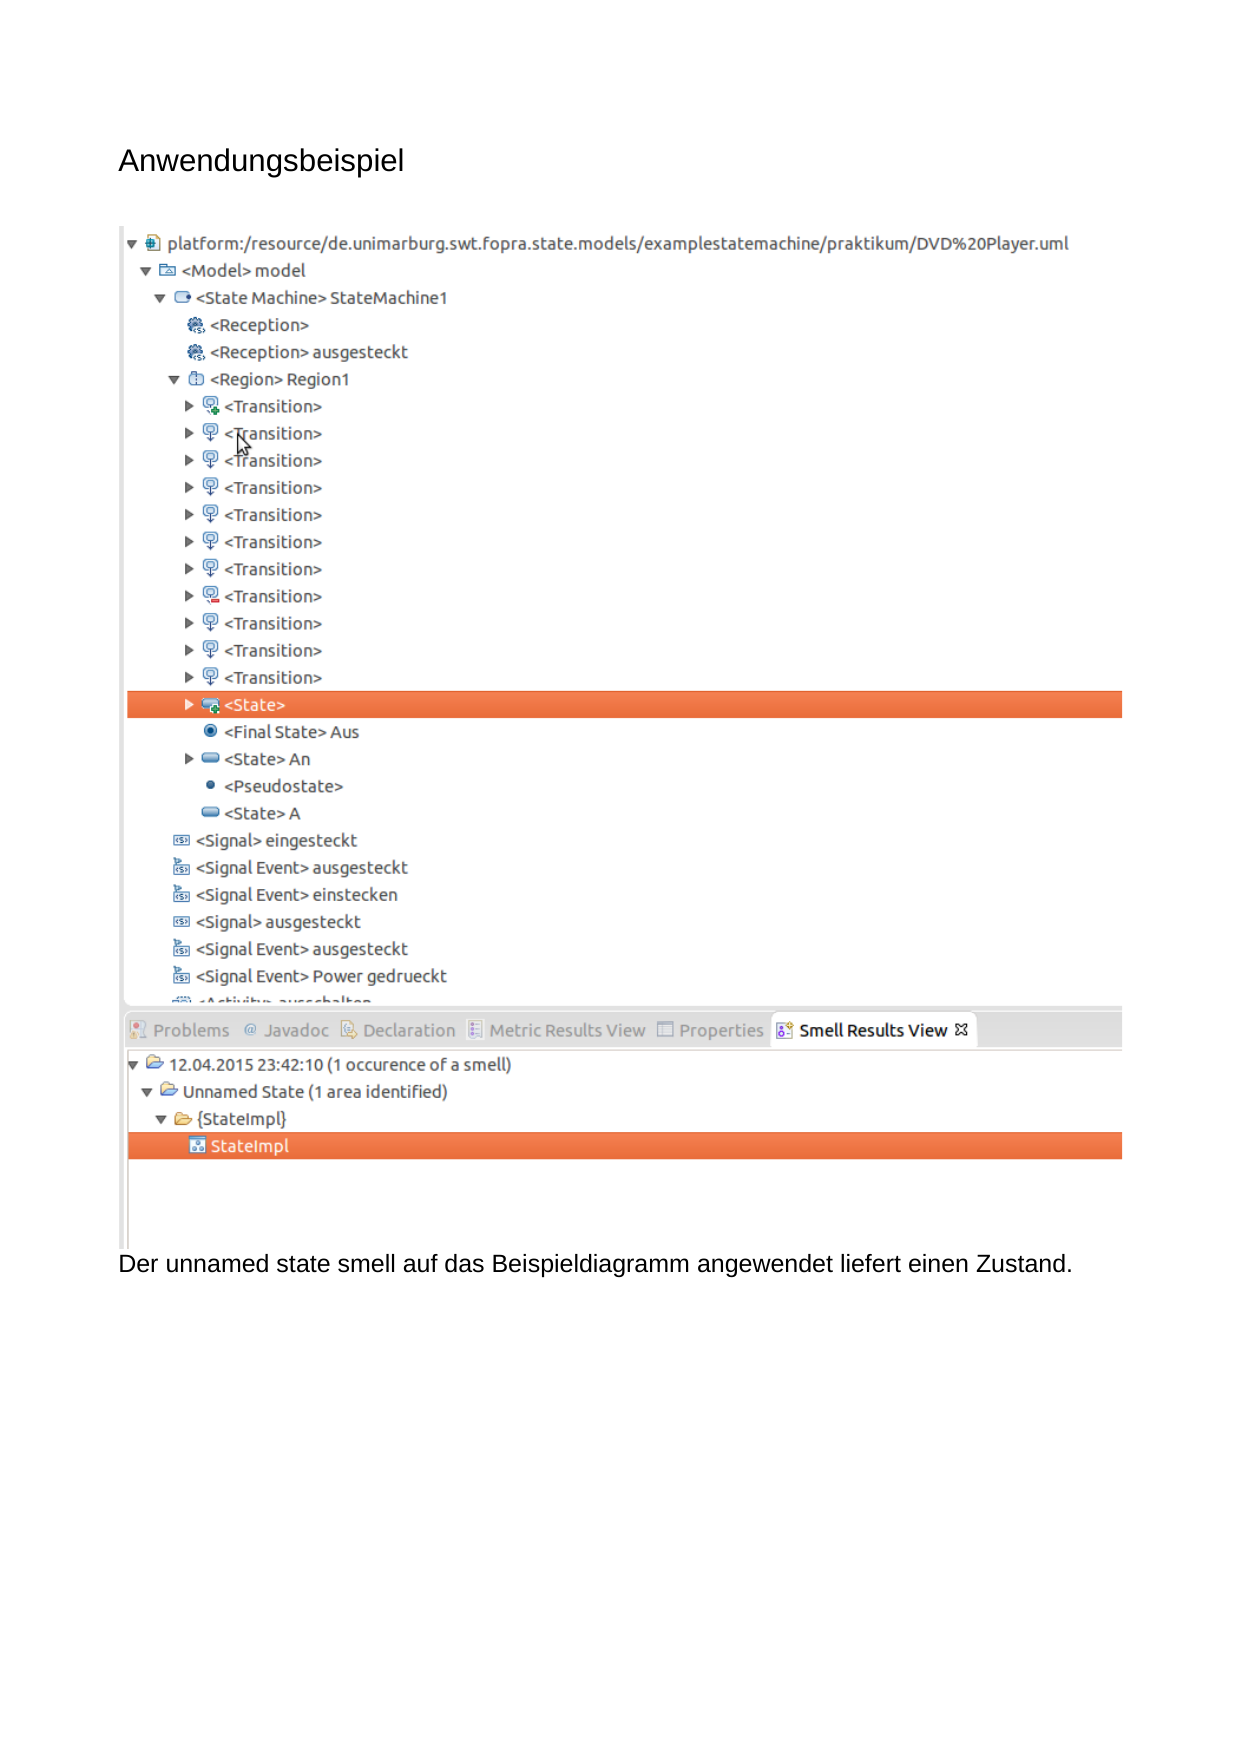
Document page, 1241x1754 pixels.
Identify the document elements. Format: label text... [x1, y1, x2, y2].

text Der unnamed state smell auf das Beispieldiagramm angewendet liefert einen Zustand. [118, 1249, 1122, 1277]
text Anwendungsbeispiel [118, 142, 1122, 178]
picture [118, 226, 1123, 1249]
